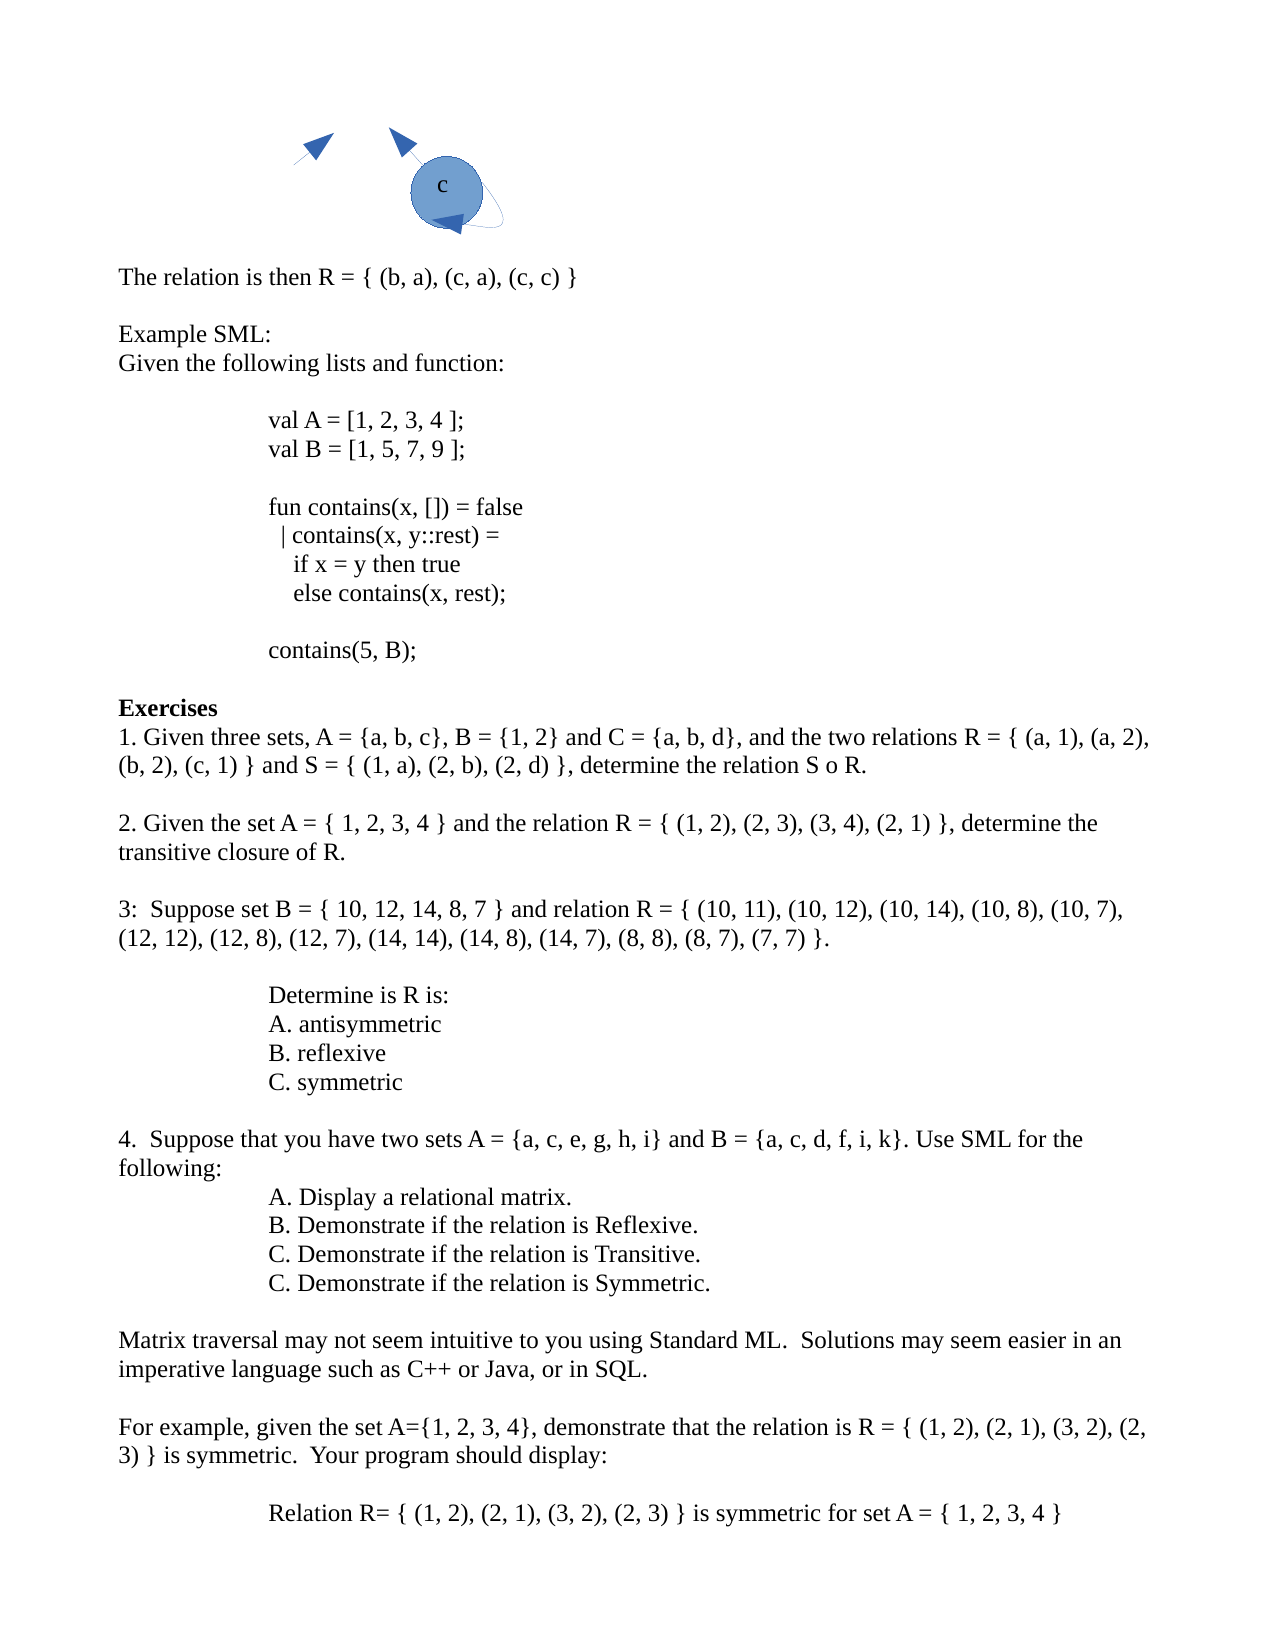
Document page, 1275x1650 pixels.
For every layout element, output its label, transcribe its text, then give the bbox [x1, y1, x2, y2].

text Relation R= { (1, 2), (2, 1), (3, 2), (2, 3) } is symmetric for set A = { 1, 2, 3, 4 } [118, 1498, 1157, 1527]
text Exercises [118, 693, 1157, 722]
text B. Demonstrate if the relation is Reflexive. [118, 1211, 1157, 1239]
text The relation is then R = { (b, a), (c, a), (c, c) } [118, 262, 1157, 291]
text C. Demonstrate if the relation is Transitive. [118, 1239, 1157, 1268]
text else contains(x, rest); [118, 578, 1157, 607]
text A. Display a relational matrix. [118, 1182, 1157, 1211]
text 3: Suppose set B = { 10, 12, 14, 8, 7 } and relation R = { (10, 11), (10, 12), (10, 14), (10, 8), (10, 7), (12, 12), (12, 8), (12, 7), (14, 14), (14, 8), (14, 7), (8, 8), (8, 7), (7, 7) }. [118, 894, 1157, 952]
text 4. Suppose that you have two sets A = {a, c, e, g, h, i} and B = {a, c, d, f, i, k}. Use SML for the following: [118, 1124, 1157, 1182]
text C. symmetric [118, 1067, 1157, 1096]
text A. antisymmetric [118, 1009, 1157, 1038]
text val B = [1, 5, 7, 9 ]; [118, 434, 1157, 463]
text fun contains(x, []) = false [118, 492, 1157, 521]
text For example, given the set A={1, 2, 3, 4}, demonstrate that the relation is R = { (1, 2), (2, 1), (3, 2), (2, 3) } is symmetric. Your program should display: [118, 1412, 1157, 1469]
text 1. Given three sets, A = {a, b, c}, B = {1, 2} and C = {a, b, d}, and the two relations R = { (a, 1), (a, 2), (b, 2), (c, 1) } and S = { (1, a), (2, b), (2, d) }, determine the relation S o R. [118, 722, 1157, 779]
text contains(5, B); [118, 636, 1157, 664]
text val A = [1, 2, 3, 4 ]; [118, 406, 1157, 434]
text | contains(x, y::rest) = [118, 521, 1157, 549]
text C. Demonstrate if the relation is Symmetric. [118, 1268, 1157, 1297]
text Given the following lists and function: [118, 348, 1157, 377]
text Determine is R is: [118, 981, 1157, 1009]
text if x = y then true [118, 549, 1157, 578]
text B. reflexive [118, 1038, 1157, 1067]
text Matrix traversal may not seem intuitive to you using Standard ML. Solutions may seem easier in an imperative language such as C++ or Java, or in SQL. [118, 1326, 1157, 1383]
text Example SML: [118, 319, 1157, 348]
text 2. Given the set A = { 1, 2, 3, 4 } and the relation R = { (1, 2), (2, 3), (3, 4), (2, 1) }, determine the transitive closure of R. [118, 808, 1157, 866]
